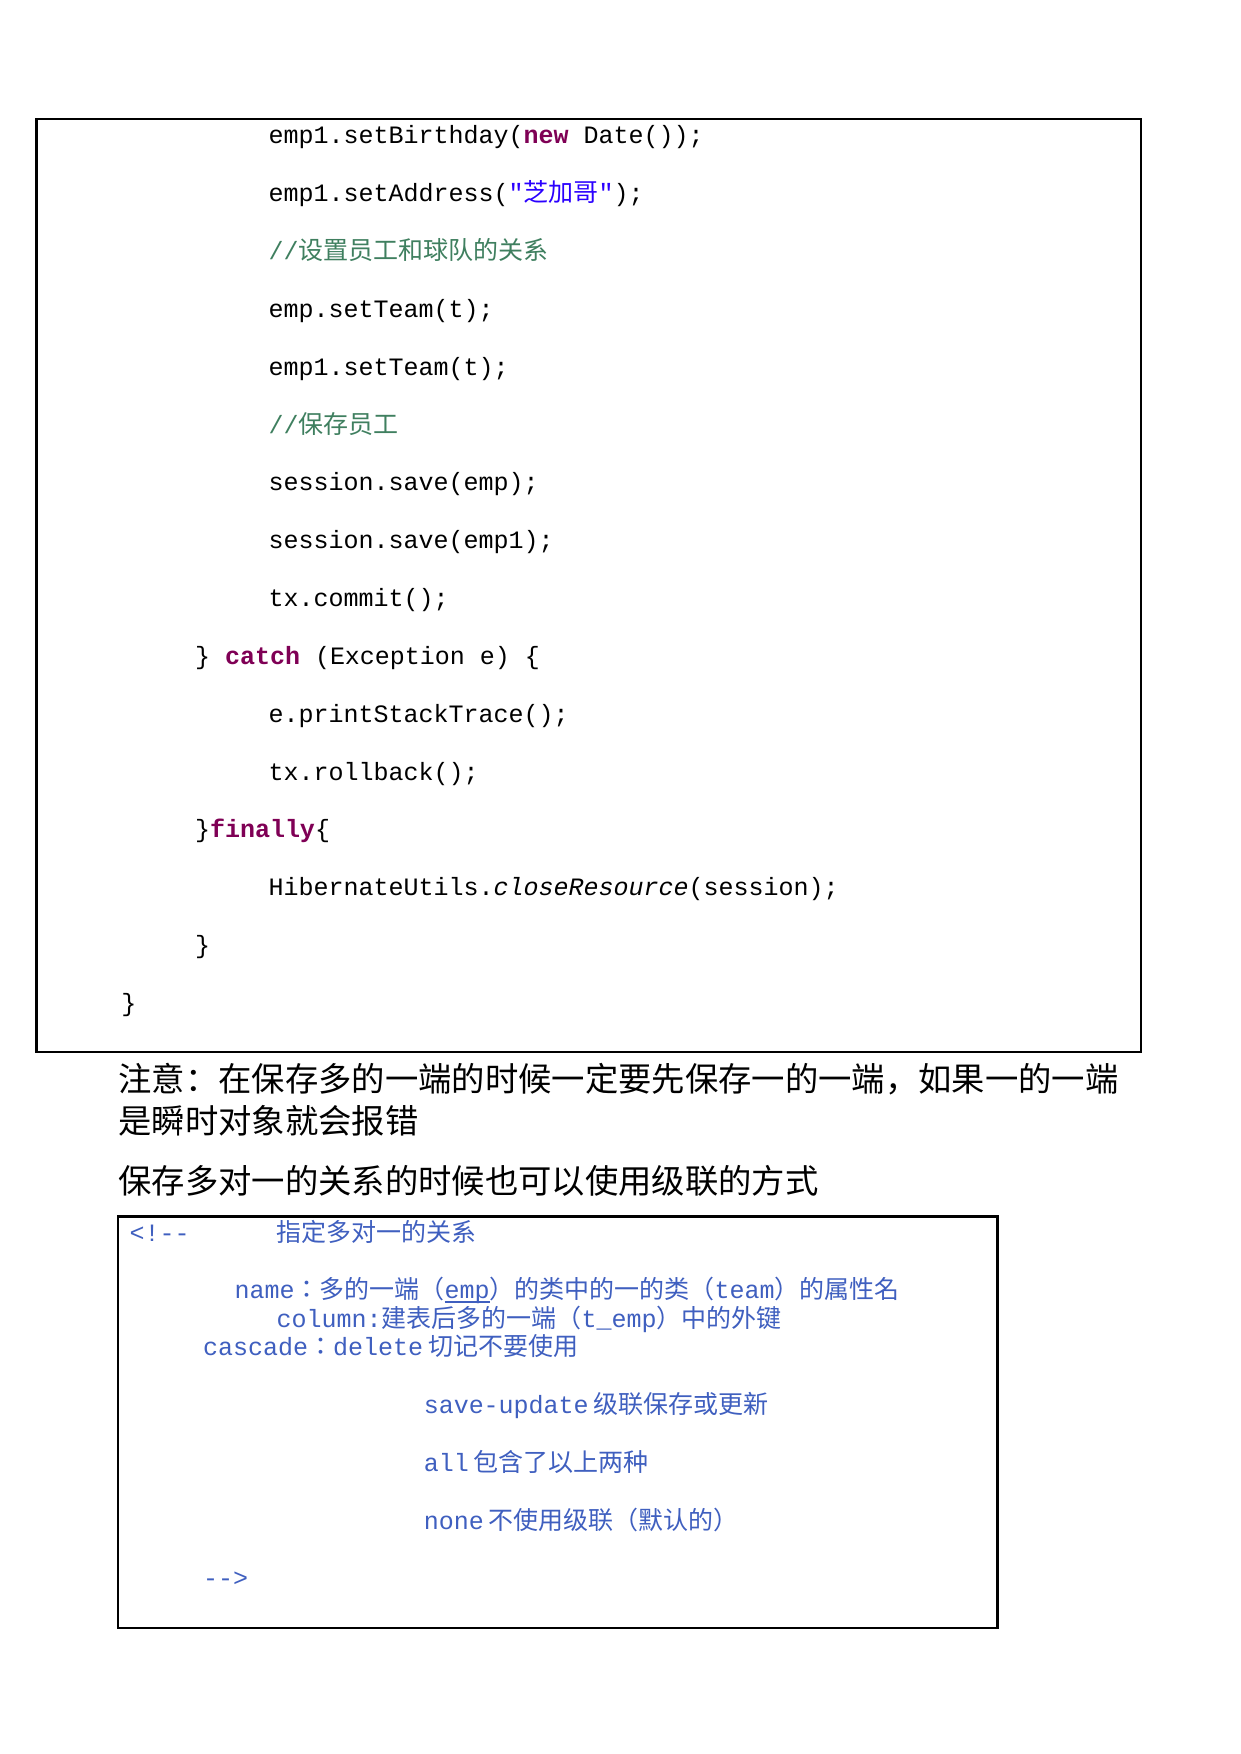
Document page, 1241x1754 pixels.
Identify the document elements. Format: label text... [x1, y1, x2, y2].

text 保存多对一的关系的时候也可以使用级联的方式 [118, 1154, 1122, 1203]
table_header <!-- 指定多对一的关系 name：多的一端（emp）的类中的一的类（team）的属性名 column:建表后多的一端（t_emp）中的外键 cascade：delete切记不要使用 save-update级联保存或更新 all包含了以上两种 none不使用级联（默认的） --> [119, 1218, 996, 1627]
text 注意：在保存多的一端的时候一定要先保存一的一端，如果一的一端是瞬时对象就会报错 [118, 1053, 1122, 1142]
table_header emp1.setBirthday(new Date()); emp1.setAddress("芝加哥"); //设置员工和球队的关系 emp.setTeam(t); emp1.setTeam(t); //保存员工 session.save(emp); session.save(emp1); tx.commit(); } catch (Exception e) { e.printStackTrace(); tx.rollback(); }finally{ HibernateUtils.closeResource(session); } } [38, 120, 1140, 1051]
